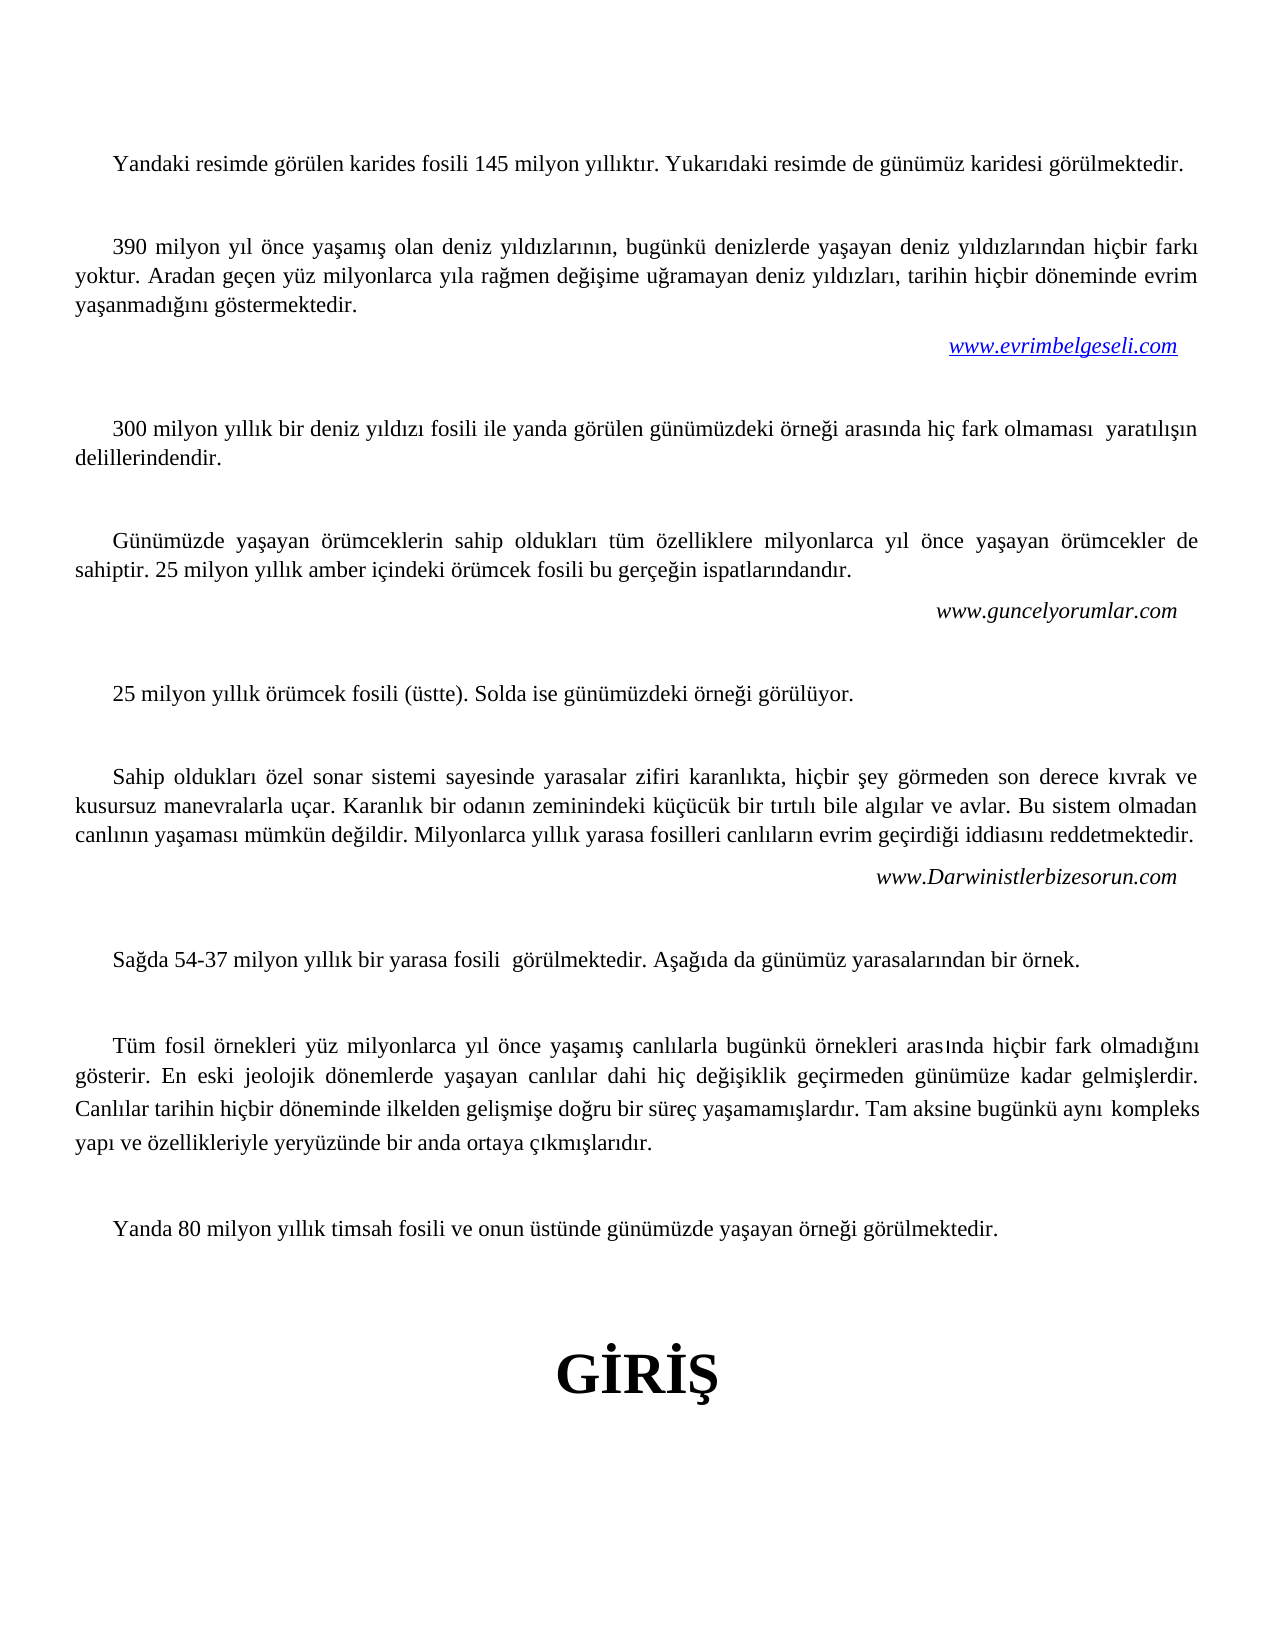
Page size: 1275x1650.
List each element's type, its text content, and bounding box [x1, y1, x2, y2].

text Yanda 80 milyon yıllık timsah fosili ve onun üstünde günümüzde yaşayan örneği görülmektedir. [75, 1214, 1200, 1241]
text Sağda 54-37 milyon yıllık bir yarasa fosili görülmektedir. Aşağıda da günümüz yarasalarından bir örnek. [75, 946, 1200, 972]
text www.evrimbelgeseli.com [127, 332, 1177, 359]
text Sahip oldukları özel sonar sistemi sayesinde yarasalar zifiri karanlıkta, hiçbir şey görmeden son derece kıvrak ve kusursuz manevralarla uçar. Karanlık bir odanın zeminindeki küçücük bir tırtılı bile algılar ve avlar. Bu sistem olmadan canlının yaşaması mümkün değildir. Milyonlarca yıllık yarasa fosilleri canlıların evrim geçirdiği iddiasını reddetmektedir. [75, 763, 1200, 848]
text Tüm fosil örnekleri yüz milyonlarca yıl önce yaşamış canlılarla bugünkü örnekleri arasında hiçbir fark olmadığını gösterir. En eski jeolojik dönemlerde yaşayan canlılar dahi hiç değişiklik geçirmeden günümüze kadar gelmişlerdir. Canlılar tarihin hiçbir döneminde ilkelden gelişmişe doğru bir süreç yaşamamışlardır. Tam aksine bugünkü aynı kompleks yapı ve özellikleriyle yeryüzünde bir anda ortaya çıkmışlarıdır. [75, 1028, 1200, 1157]
text 25 milyon yıllık örümcek fosili (üstte). Solda ise günümüzdeki örneği görülüyor. [75, 680, 1200, 707]
text Yandaki resimde görülen karides fosili 145 milyon yıllıktır. Yukarıdaki resimde de günümüz karidesi görülmektedir. [75, 150, 1200, 176]
subtitle GİRİŞ [75, 1339, 1200, 1406]
text 390 milyon yıl önce yaşamış olan deniz yıldızlarının, bugünkü denizlerde yaşayan deniz yıldızlarından hiçbir farkı yoktur. Aradan geçen yüz milyonlarca yıla rağmen değişime uğramayan deniz yıldızları, tarihin hiçbir döneminde evrim yaşanmadığını göstermektedir. [75, 233, 1200, 317]
text www.Darwinistlerbizesorun.com [127, 863, 1177, 889]
text Günümüzde yaşayan örümceklerin sahip oldukları tüm özelliklere milyonlarca yıl önce yaşayan örümcekler de sahiptir. 25 milyon yıllık amber içindeki örümcek fosili bu gerçeğin ispatlarındandır. [75, 527, 1200, 582]
text 300 milyon yıllık bir deniz yıldızı fosili ile yanda görülen günümüzdeki örneği arasında hiç fark olmaması yaratılışın delillerindendir. [75, 415, 1200, 471]
text www.guncelyorumlar.com [127, 597, 1177, 624]
